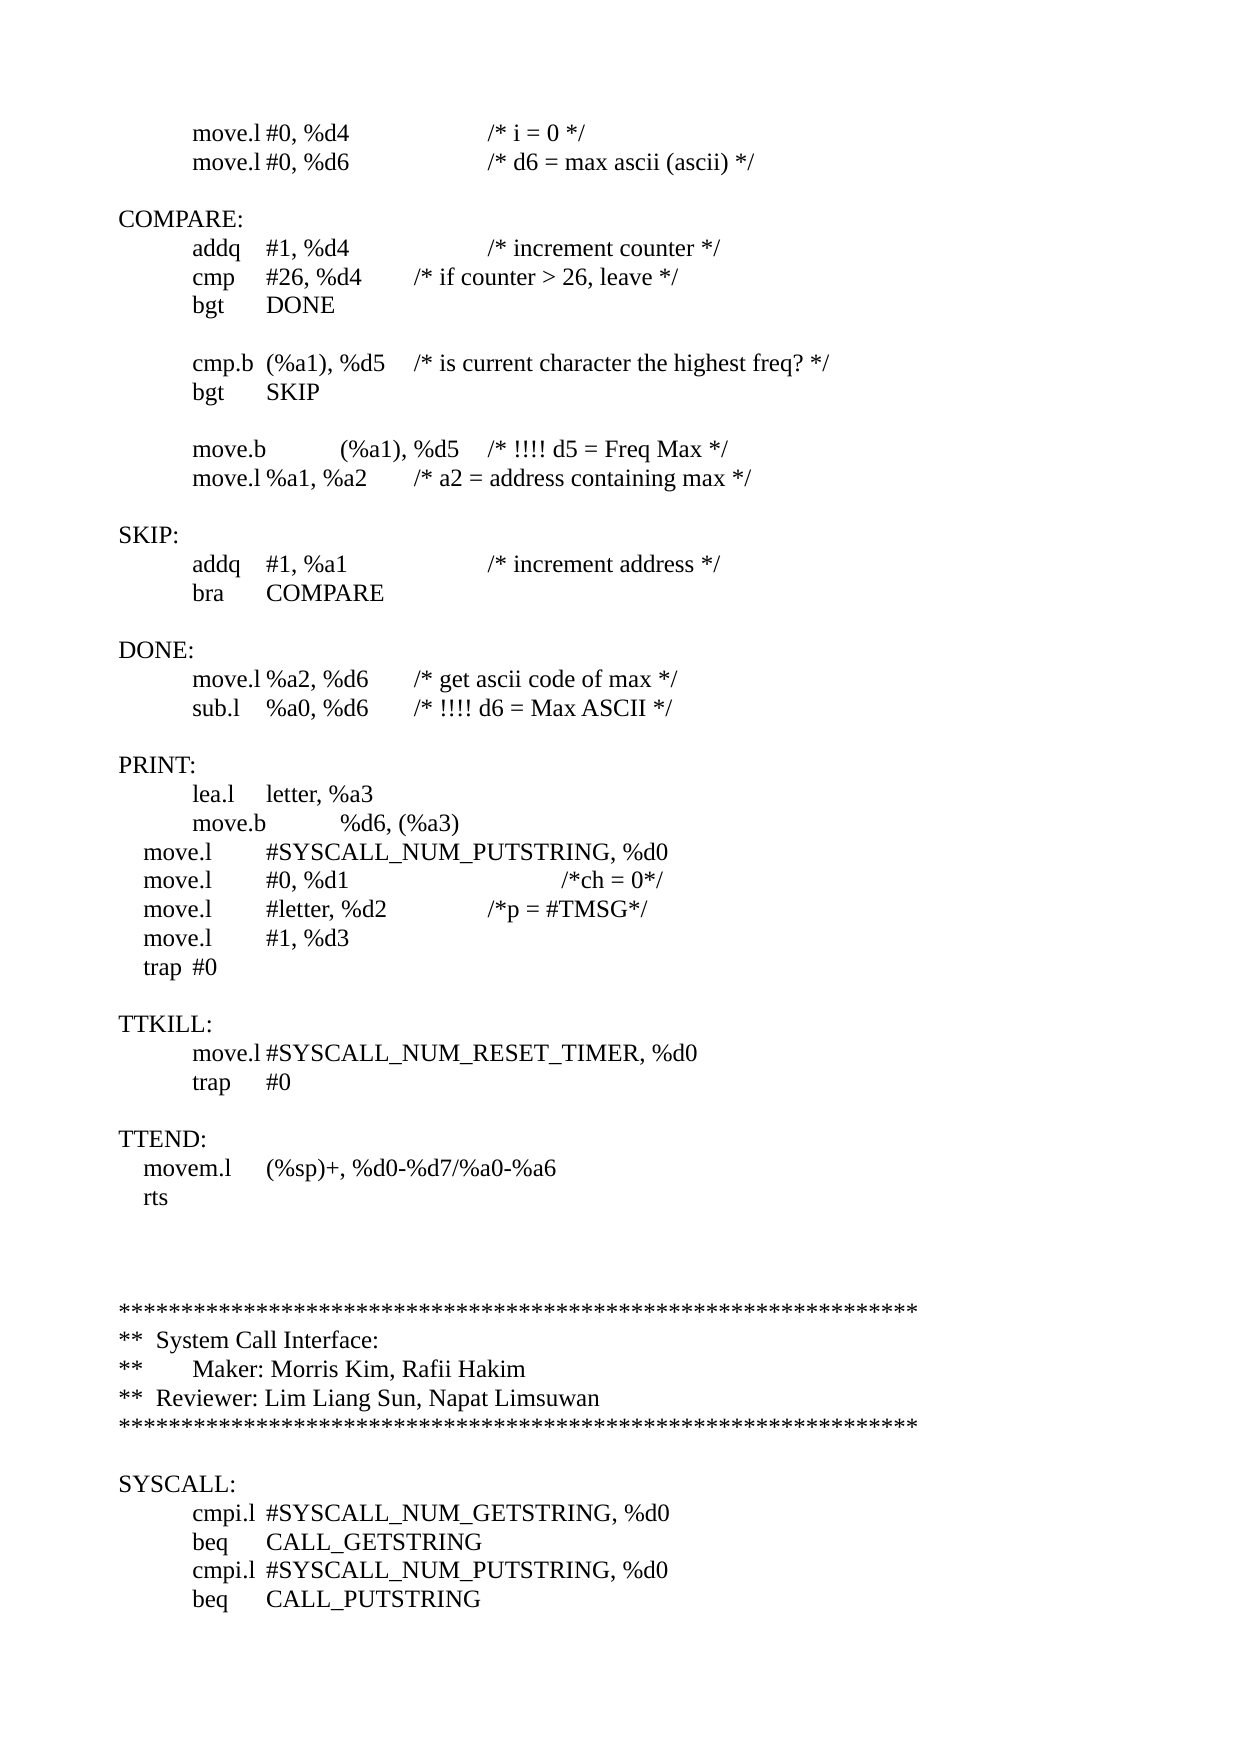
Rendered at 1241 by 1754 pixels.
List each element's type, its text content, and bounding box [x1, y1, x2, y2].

text cmp.b (%a1), %d5 /* is current character the highest freq? */ [118, 348, 1122, 377]
text PRINT: [118, 751, 1122, 779]
text move.l #0, %d1 /*ch = 0*/ [118, 866, 1122, 894]
text move.l #1, %d3 [118, 923, 1122, 952]
text move.l #SYSCALL_NUM_PUTSTRING, %d0 [118, 837, 1122, 866]
text cmp #26, %d4 /* if counter > 26, leave */ [118, 262, 1122, 291]
text bgt DONE [118, 291, 1122, 319]
text trap #0 [118, 952, 1122, 981]
text move.b %d6, (%a3) [118, 808, 1122, 837]
text move.l #0, %d4 /* i = 0 */ [118, 118, 1122, 147]
text COMPARE: [118, 204, 1122, 233]
text rts [118, 1182, 1122, 1211]
text movem.l (%sp)+, %d0-%d7/%a0-%a6 [118, 1153, 1122, 1182]
text ** Maker: Morris Kim, Rafii Hakim [118, 1354, 1122, 1383]
text **************************************************************** [118, 1297, 1122, 1326]
text move.l #letter, %d2 /*p = #TMSG*/ [118, 894, 1122, 923]
text cmpi.l #SYSCALL_NUM_PUTSTRING, %d0 [118, 1556, 1122, 1584]
text addq #1, %a1 /* increment address */ [118, 549, 1122, 578]
text beq CALL_PUTSTRING [118, 1584, 1122, 1613]
text TTKILL: [118, 1009, 1122, 1038]
text beq CALL_GETSTRING [118, 1527, 1122, 1556]
text sub.l %a0, %d6 /* !!!! d6 = Max ASCII */ [118, 693, 1122, 722]
text addq #1, %d4 /* increment counter */ [118, 233, 1122, 262]
text move.l #0, %d6 /* d6 = max ascii (ascii) */ [118, 147, 1122, 176]
text ** Reviewer: Lim Liang Sun, Napat Limsuwan [118, 1383, 1122, 1412]
text TTEND: [118, 1124, 1122, 1153]
text move.l #SYSCALL_NUM_RESET_TIMER, %d0 [118, 1038, 1122, 1067]
text bra COMPARE [118, 578, 1122, 607]
text move.l %a2, %d6 /* get ascii code of max */ [118, 664, 1122, 693]
text cmpi.l #SYSCALL_NUM_GETSTRING, %d0 [118, 1498, 1122, 1527]
text move.l %a1, %a2 /* a2 = address containing max */ [118, 463, 1122, 492]
text lea.l letter, %a3 [118, 779, 1122, 808]
text SYSCALL: [118, 1469, 1122, 1498]
text move.b (%a1), %d5 /* !!!! d5 = Freq Max */ [118, 434, 1122, 463]
text ** System Call Interface: [118, 1326, 1122, 1354]
text **************************************************************** [118, 1412, 1122, 1441]
text trap #0 [118, 1067, 1122, 1096]
text DONE: [118, 636, 1122, 664]
text SKIP: [118, 521, 1122, 549]
text bgt SKIP [118, 377, 1122, 406]
